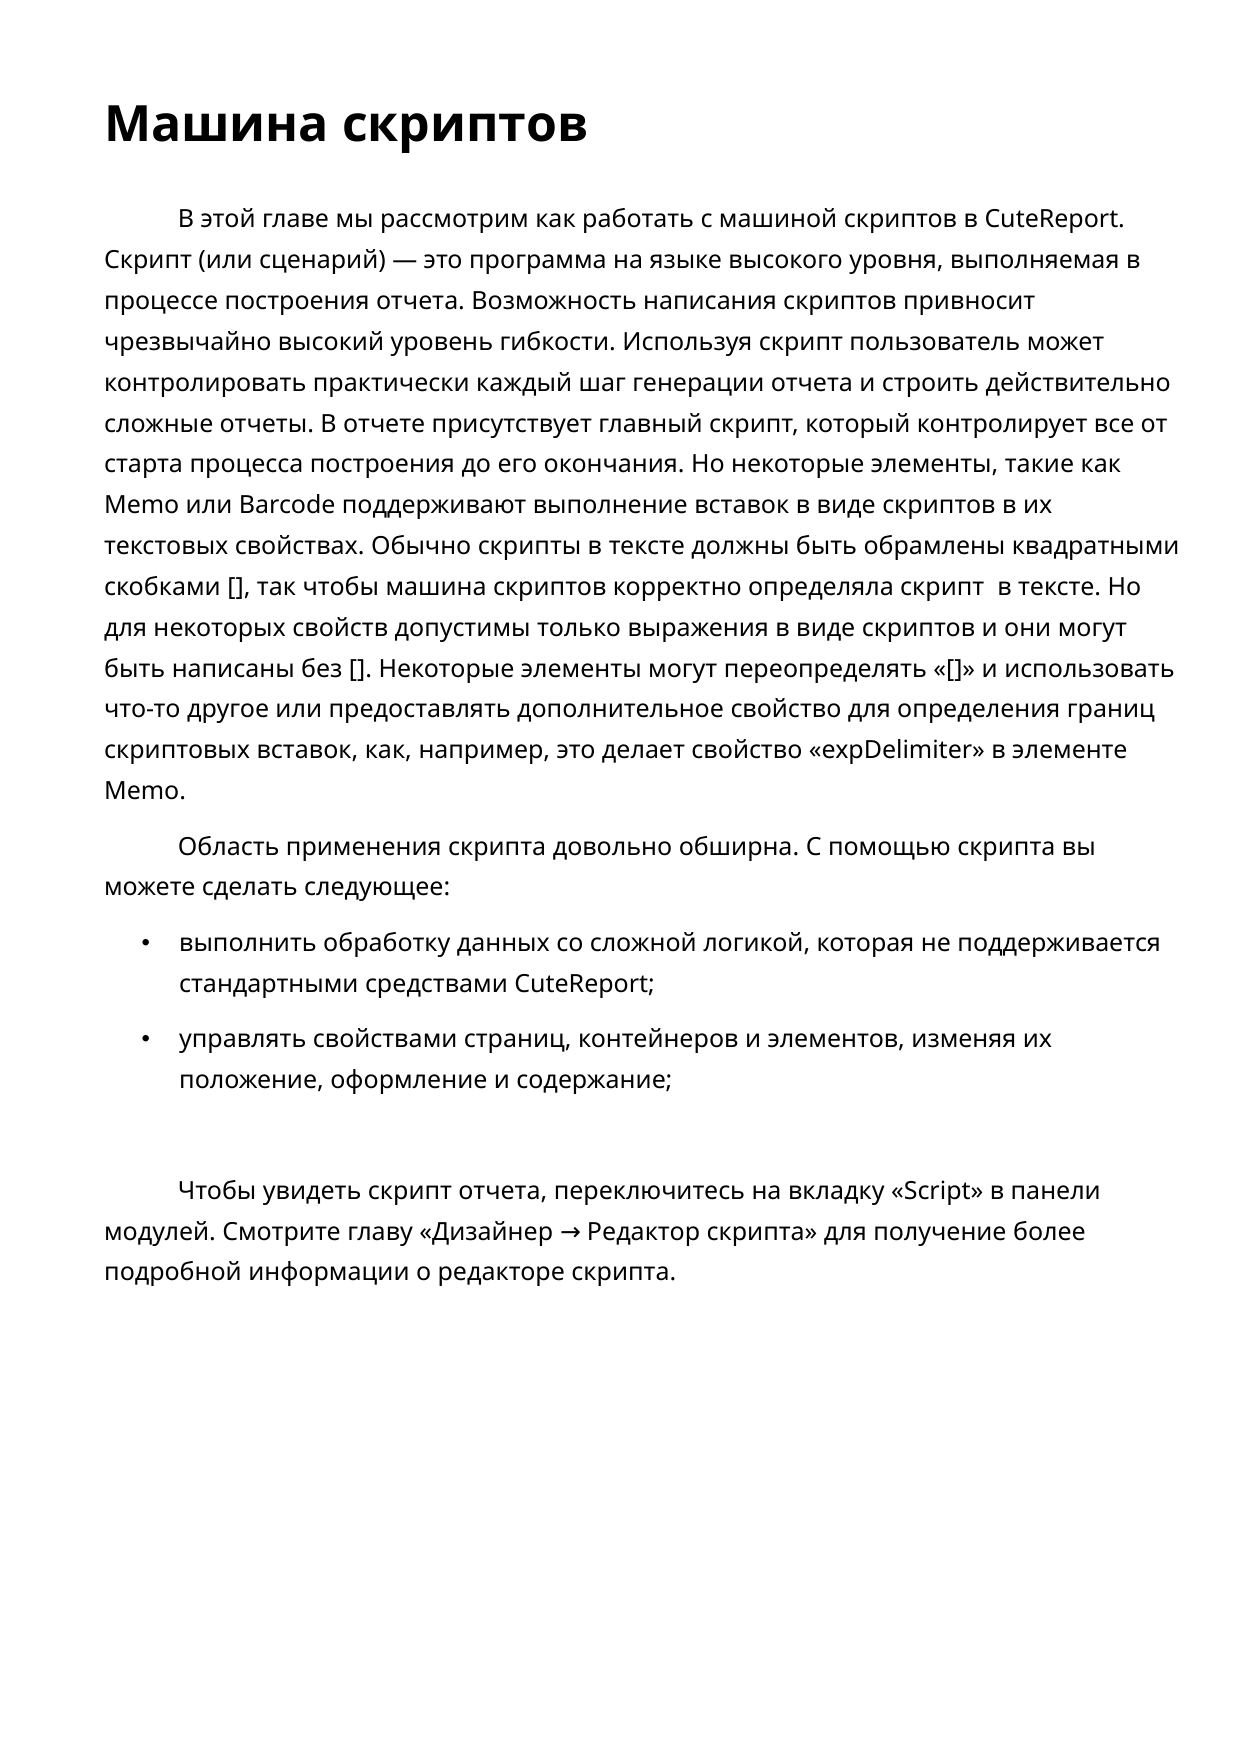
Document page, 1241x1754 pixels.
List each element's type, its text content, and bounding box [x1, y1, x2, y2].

text Чтобы увидеть скрипт отчета, переключитесь на вкладку «Script» в панели модулей. Смотрите главу «Дизайнер → Редактор скрипта» для получение более подробной информации о редакторе скрипта. [104, 1172, 1181, 1288]
subtitle Машина скриптов [104, 88, 1181, 156]
text Область применения скрипта довольно обширна. С помощью скрипта вы можете сделать следующее: [104, 828, 1181, 903]
list управлять свойствами страниц, контейнеров и элементов, изменяя их положение, оформление и содержание; [141, 1021, 1181, 1096]
list выполнить обработку данных со сложной логикой, которая не поддерживается стандартными средствами CuteReport; [141, 924, 1181, 999]
text В этой главе мы рассмотрим как работать с машиной скриптов в CuteReport. Скрипт (или сценарий) — это программа на языке высокого уровня, выполняемая в процессе построения отчета. Возможность написания скриптов привносит чрезвычайно высокий уровень гибкости. Используя скрипт пользователь может контролировать практически каждый шаг генерации отчета и строить действительно сложные отчеты. В отчете присутствует главный скрипт, который контролирует все от старта процесса построения до его окончания. Но некоторые элементы, такие как Memo или Barcode поддерживают выполнение вставок в виде скриптов в их текстовых свойствах. Обычно скрипты в тексте должны быть обрамлены квадратными скобками [], так чтобы машина скриптов корректно определяла скрипт в тексте. Но для некоторых свойств допустимы только выражения в виде скриптов и они могут быть написаны без []. Некоторые элементы могут переопределять «[]» и использовать что-то другое или предоставлять дополнительное свойство для определения границ скриптовых вставок, как, например, это делает свойство «expDelimiter» в элементе Memo. [104, 201, 1181, 807]
